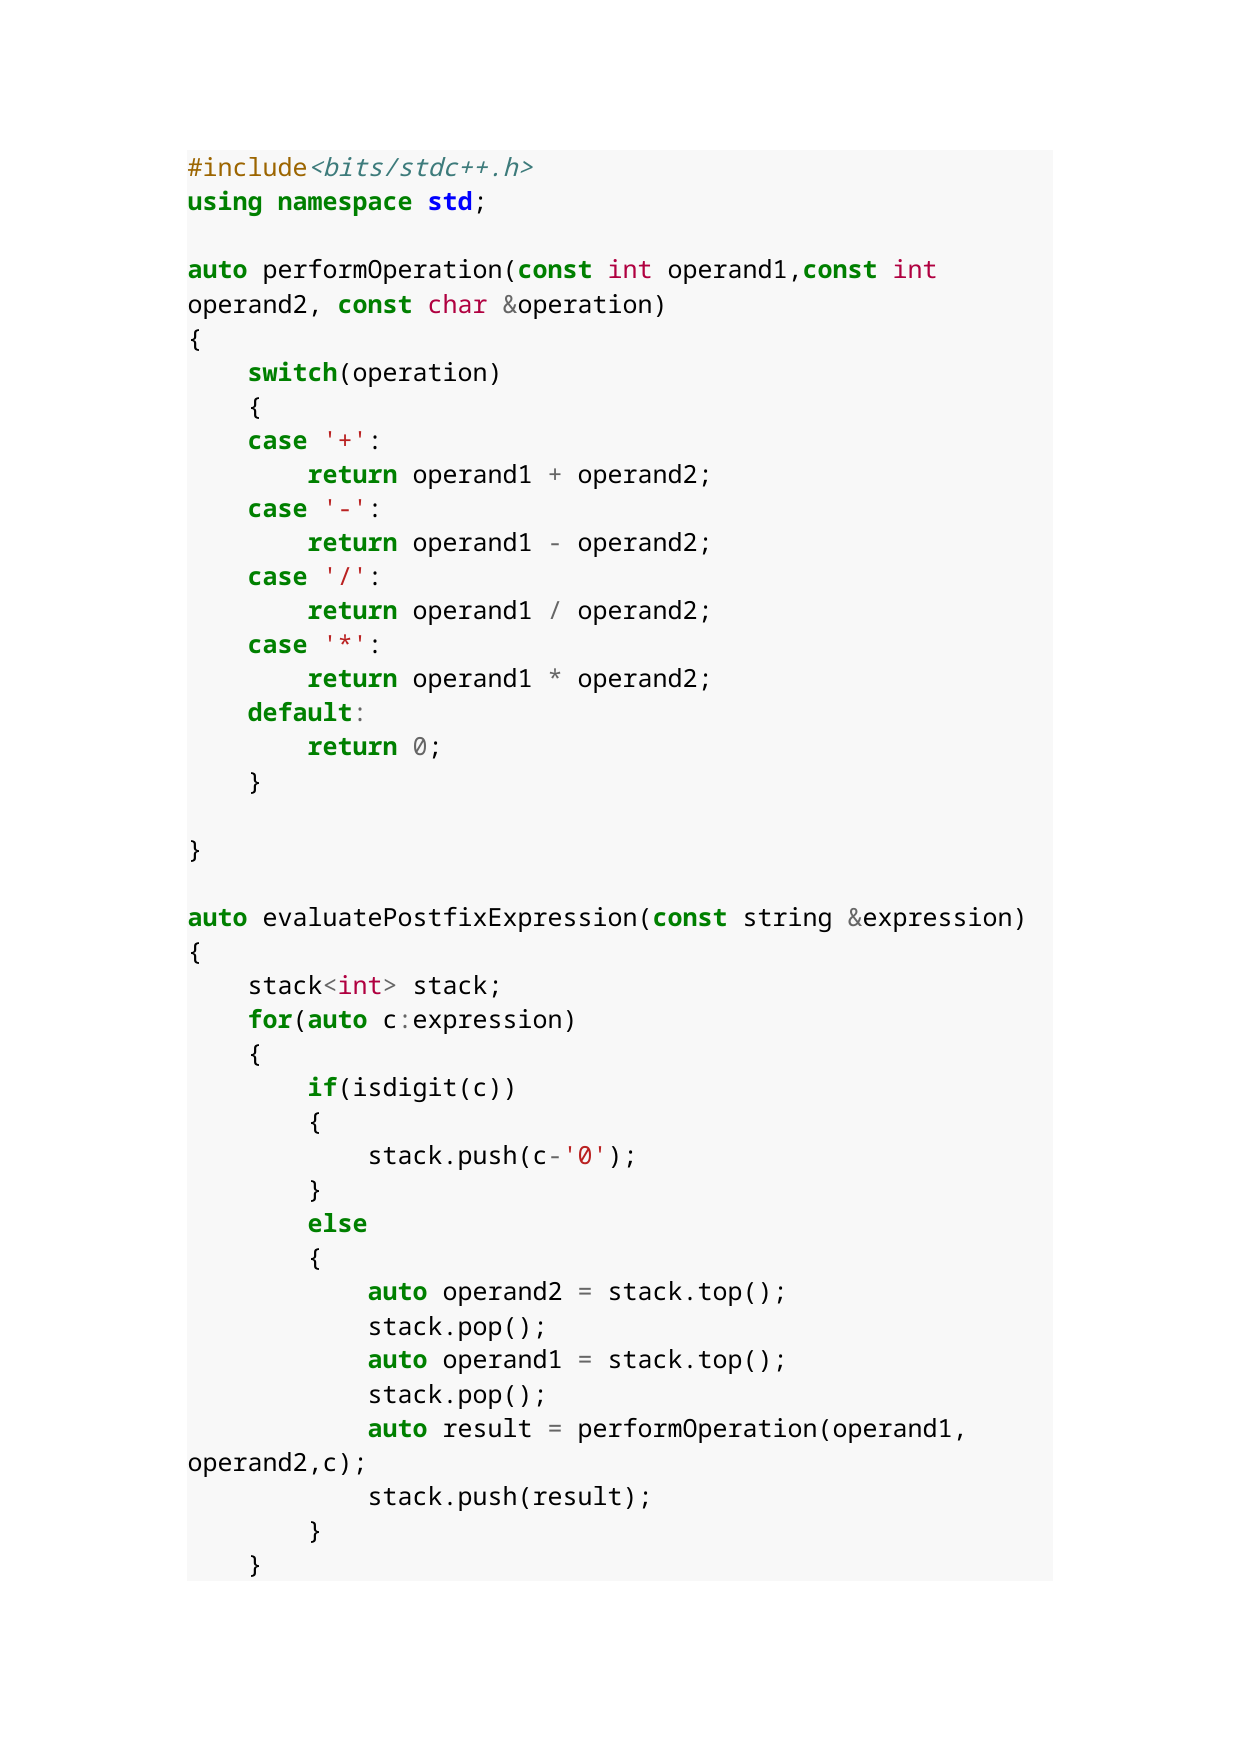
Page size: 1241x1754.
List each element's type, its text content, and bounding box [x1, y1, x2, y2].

text { [187, 388, 1053, 422]
text auto result = performOperation(operand1, operand2,c); [187, 1410, 1053, 1478]
text switch(operation) [187, 354, 1053, 388]
text stack.pop(); [187, 1308, 1053, 1342]
text { [187, 1036, 1053, 1070]
text { [187, 933, 1053, 967]
text case '+': [187, 422, 1053, 457]
text using namespace std; [187, 184, 1053, 218]
text default: [187, 695, 1053, 729]
text return operand1 * operand2; [187, 661, 1053, 695]
text } [187, 1512, 1053, 1547]
text { [187, 1240, 1053, 1274]
text { [187, 320, 1053, 354]
text #include<bits/stdc++.h> [187, 150, 1053, 184]
text case '*': [187, 627, 1053, 661]
text else [187, 1206, 1053, 1240]
text return operand1 / operand2; [187, 593, 1053, 627]
text return operand1 + operand2; [187, 457, 1053, 491]
text auto operand2 = stack.top(); [187, 1274, 1053, 1308]
text } [187, 763, 1053, 797]
text return operand1 - operand2; [187, 525, 1053, 559]
text auto operand1 = stack.top(); [187, 1342, 1053, 1376]
text if(isdigit(c)) [187, 1070, 1053, 1104]
text } [187, 831, 1053, 865]
text } [187, 1547, 1053, 1581]
text stack.push(c-'0'); [187, 1138, 1053, 1172]
text case '-': [187, 491, 1053, 525]
text auto performOperation(const int operand1,const int operand2, const char &operation) [187, 252, 1053, 320]
text auto evaluatePostfixExpression(const string &expression) [187, 899, 1053, 933]
text return 0; [187, 729, 1053, 763]
text { [187, 1104, 1053, 1138]
text case '/': [187, 559, 1053, 593]
text for(auto c:expression) [187, 1002, 1053, 1036]
text stack.pop(); [187, 1376, 1053, 1410]
text stack.push(result); [187, 1478, 1053, 1512]
text } [187, 1172, 1053, 1206]
text stack<int> stack; [187, 967, 1053, 1002]
